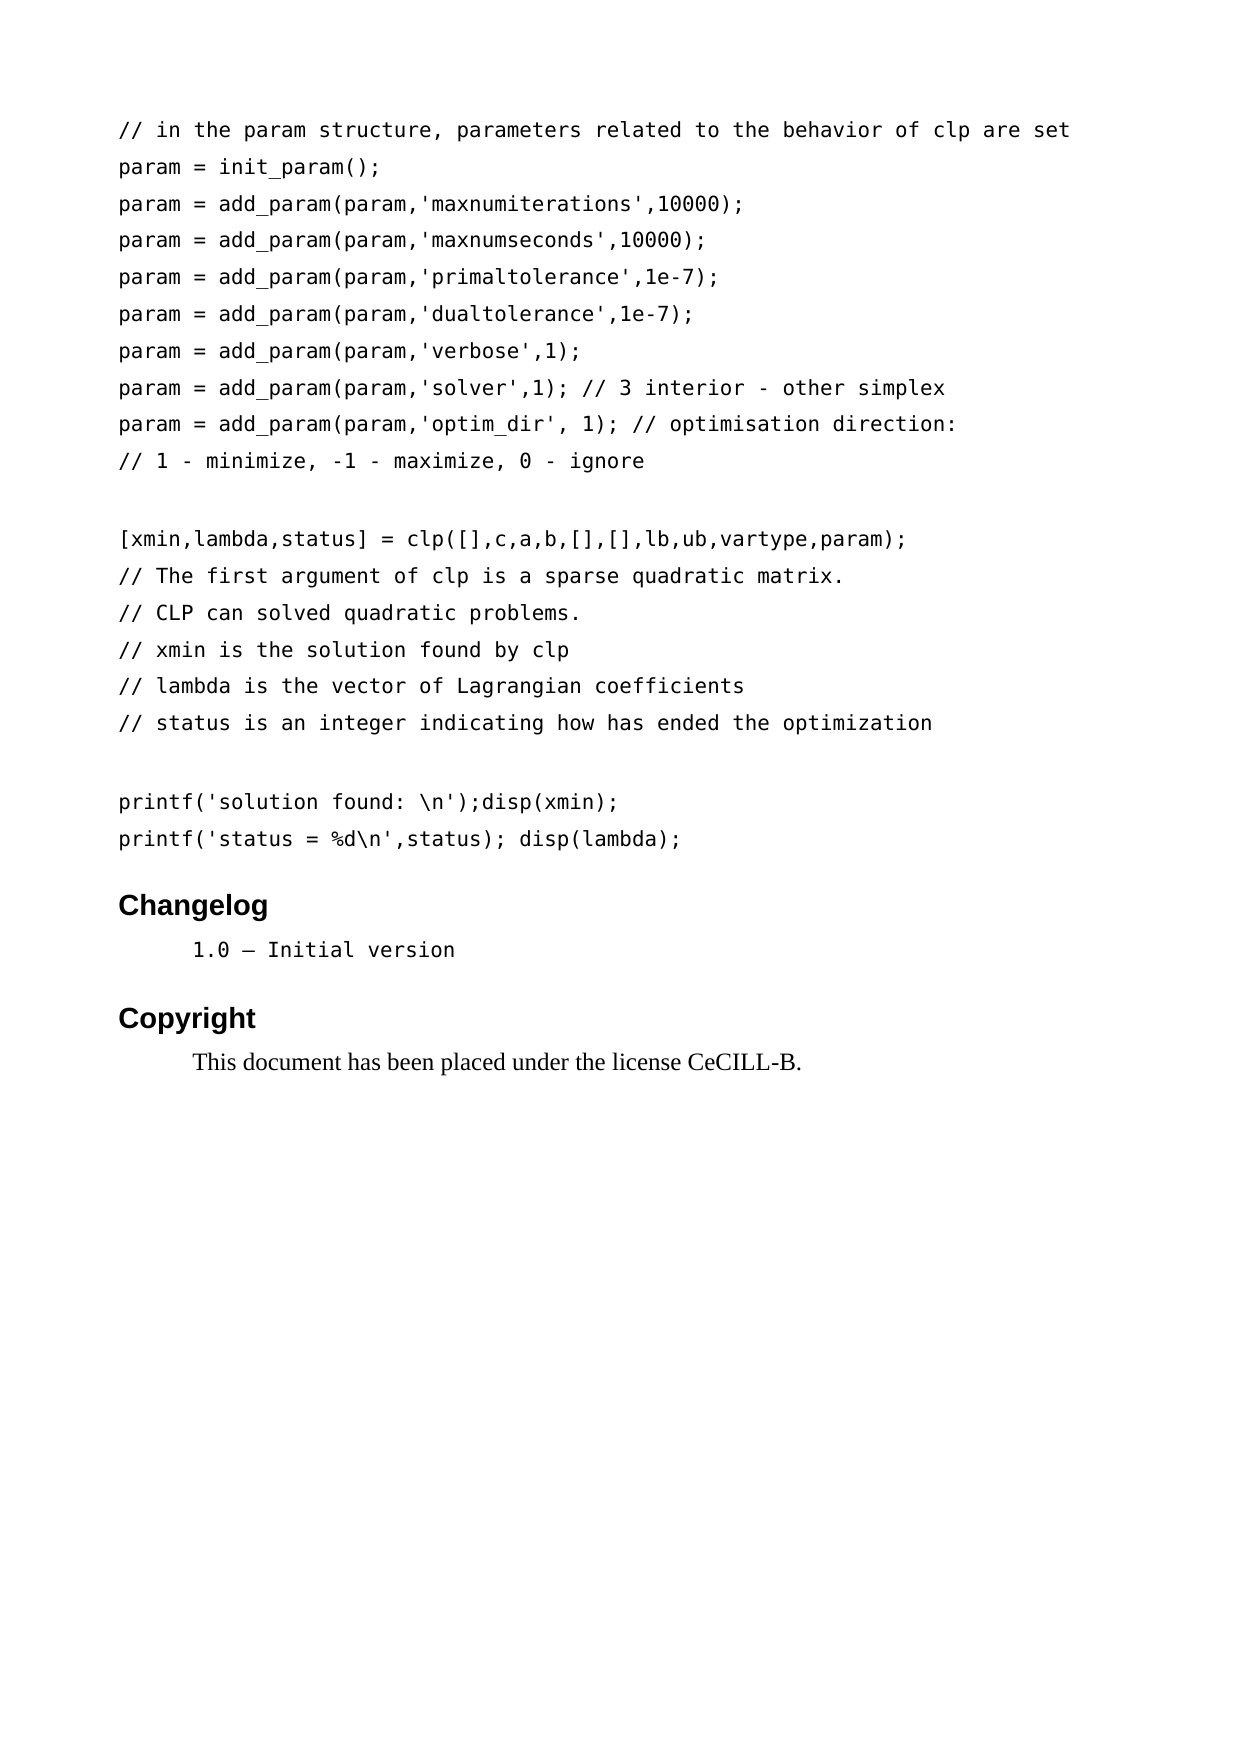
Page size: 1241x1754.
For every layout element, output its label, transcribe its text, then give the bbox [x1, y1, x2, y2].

text param = add_param(param,'primaltolerance',1e-7); [118, 265, 1122, 289]
text // in the param structure, parameters related to the behavior of clp are set [118, 118, 1122, 142]
text param = add_param(param,'verbose',1); [118, 339, 1122, 363]
subtitle Changelog [118, 888, 1122, 922]
text // status is an integer indicating how has ended the optimization [118, 711, 1122, 736]
text [xmin,lambda,status] = clp([],c,a,b,[],[],lb,ub,vartype,param); [118, 527, 1122, 552]
text param = add_param(param,'optim_dir', 1); // optimisation direction: [118, 412, 1122, 437]
text // The first argument of clp is a sparse quadratic matrix. [118, 564, 1122, 588]
text param = add_param(param,'solver',1); // 3 interior - other simplex [118, 376, 1122, 400]
text // xmin is the solution found by clp [118, 638, 1122, 662]
subtitle Copyright [118, 1001, 1122, 1034]
text printf('solution found: \n');disp(xmin); [118, 790, 1122, 814]
text // 1 - minimize, -1 - maximize, 0 - ignore [118, 449, 1122, 473]
text printf('status = %d\n',status); disp(lambda); [118, 827, 1122, 851]
text param = add_param(param,'maxnumseconds',10000); [118, 228, 1122, 253]
text param = add_param(param,'maxnumiterations',10000); [118, 192, 1122, 216]
text This document has been placed under the license CeCILL-B. [118, 1047, 1122, 1075]
text 1.0 – Initial version [118, 934, 1122, 963]
text // lambda is the vector of Lagrangian coefficients [118, 674, 1122, 699]
text param = init_param(); [118, 155, 1122, 179]
text param = add_param(param,'dualtolerance',1e-7); [118, 302, 1122, 326]
text // CLP can solved quadratic problems. [118, 601, 1122, 625]
